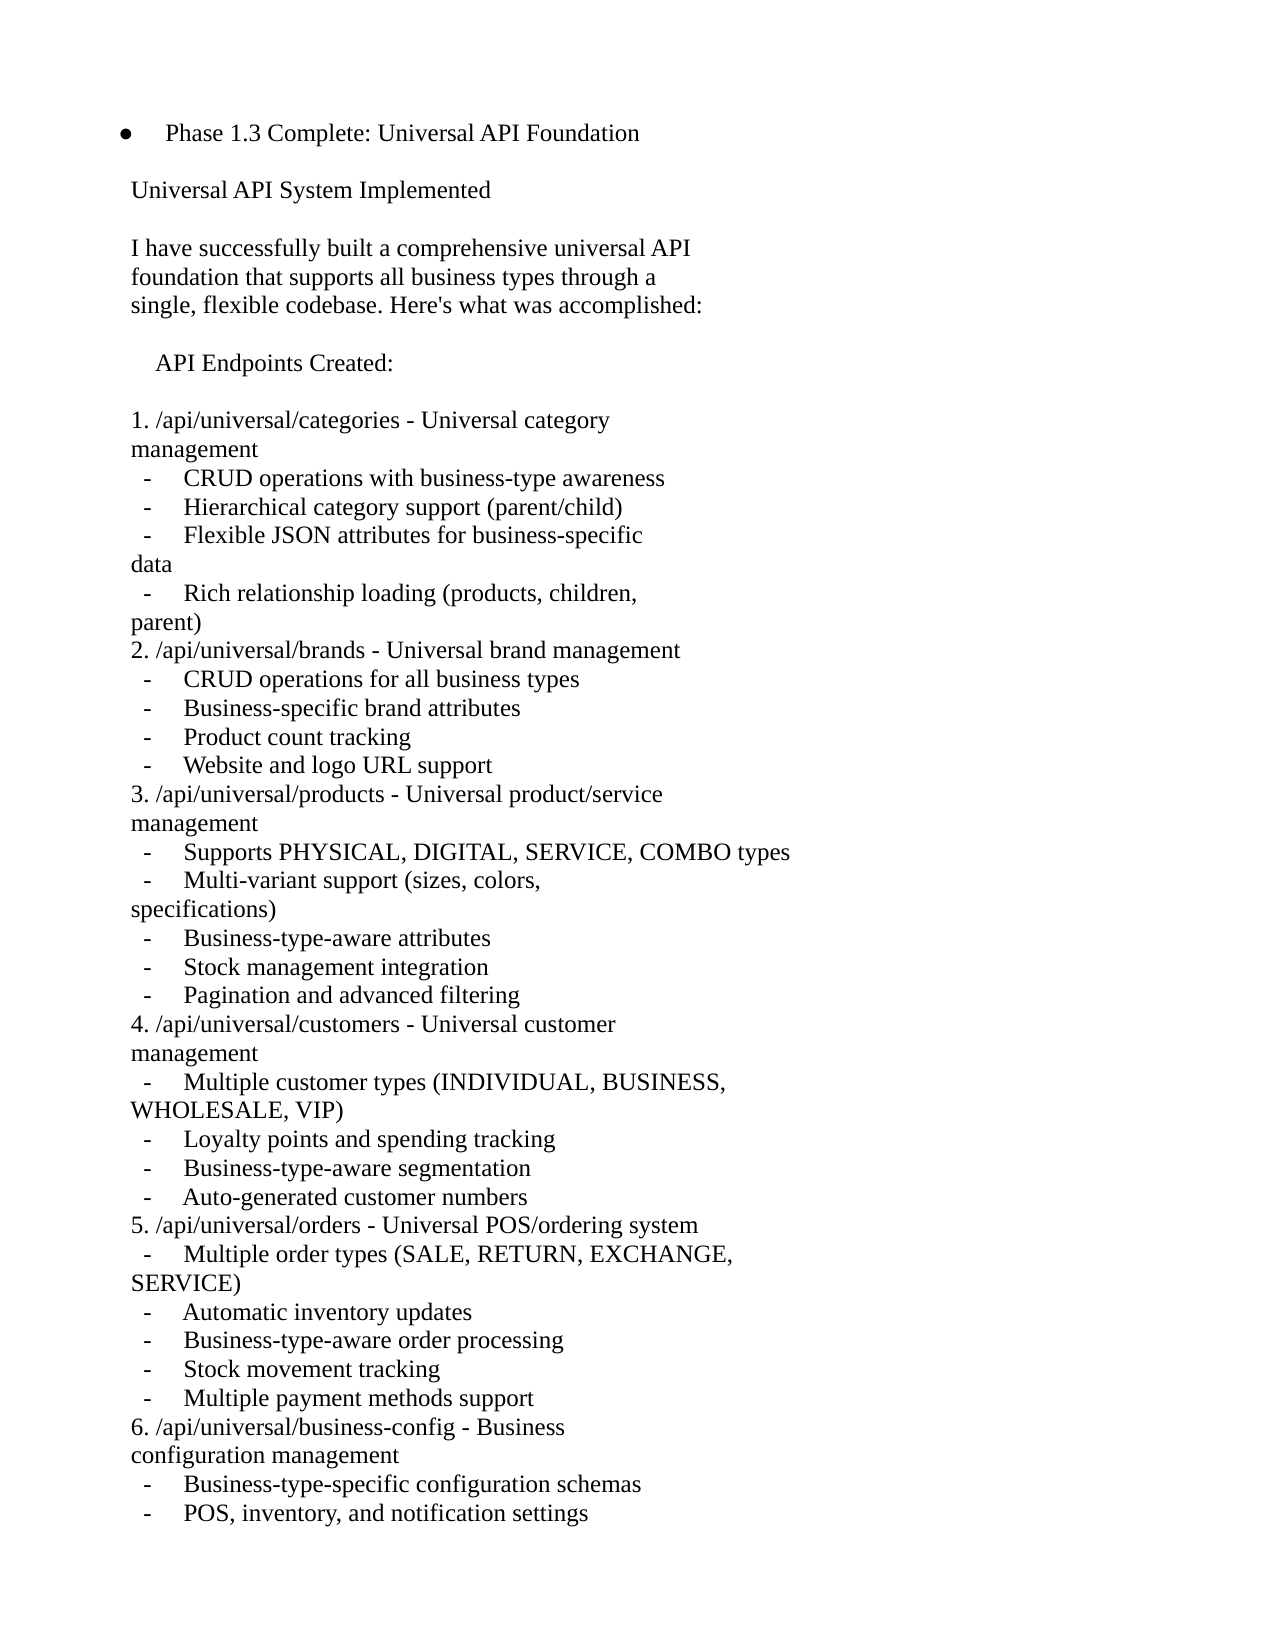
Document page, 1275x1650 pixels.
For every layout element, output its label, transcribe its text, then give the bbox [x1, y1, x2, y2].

text - ✅ Multi-variant support (sizes, colors, [118, 866, 1157, 894]
text 5. /api/universal/orders - Universal POS/ordering system [118, 1211, 1157, 1239]
text ● ✅ Phase 1.3 Complete: Universal API Foundation [118, 118, 1157, 147]
text - ✅ Flexible JSON attributes for business-specific [118, 521, 1157, 549]
text SERVICE) [118, 1268, 1157, 1297]
text management [118, 1038, 1157, 1067]
text - ✅ Website and logo URL support [118, 751, 1157, 779]
text - ✅ Business-type-aware attributes [118, 923, 1157, 952]
text 🔧 API Endpoints Created: [118, 348, 1157, 377]
text 6. /api/universal/business-config - Business [118, 1412, 1157, 1441]
text WHOLESALE, VIP) [118, 1096, 1157, 1124]
text - ✅ Business-type-specific configuration schemas [118, 1469, 1157, 1498]
text - ✅ Loyalty points and spending tracking [118, 1124, 1157, 1153]
text Universal API System Implemented [118, 176, 1157, 204]
text 1. /api/universal/categories - Universal category [118, 406, 1157, 434]
text specifications) [118, 894, 1157, 923]
text - ✅ Auto-generated customer numbers [118, 1182, 1157, 1211]
text 4. /api/universal/customers - Universal customer [118, 1009, 1157, 1038]
text data [118, 549, 1157, 578]
text - ✅ Business-specific brand attributes [118, 693, 1157, 722]
text - ✅ Supports PHYSICAL, DIGITAL, SERVICE, COMBO types [118, 837, 1157, 866]
text - ✅ CRUD operations with business-type awareness [118, 463, 1157, 492]
text - ✅ Pagination and advanced filtering [118, 981, 1157, 1009]
text - ✅ Stock movement tracking [118, 1354, 1157, 1383]
text - ✅ Stock management integration [118, 952, 1157, 981]
text management [118, 434, 1157, 463]
text - ✅ Business-type-aware order processing [118, 1326, 1157, 1354]
text - ✅ Automatic inventory updates [118, 1297, 1157, 1326]
text - ✅ POS, inventory, and notification settings [118, 1498, 1157, 1527]
text I have successfully built a comprehensive universal API [118, 233, 1157, 262]
text 2. /api/universal/brands - Universal brand management [118, 636, 1157, 664]
text foundation that supports all business types through a [118, 262, 1157, 291]
text - ✅ Multiple order types (SALE, RETURN, EXCHANGE, [118, 1239, 1157, 1268]
text - ✅ Multiple customer types (INDIVIDUAL, BUSINESS, [118, 1067, 1157, 1096]
text - ✅ CRUD operations for all business types [118, 664, 1157, 693]
text 3. /api/universal/products - Universal product/service [118, 779, 1157, 808]
text - ✅ Rich relationship loading (products, children, [118, 578, 1157, 607]
text configuration management [118, 1441, 1157, 1469]
text - ✅ Multiple payment methods support [118, 1383, 1157, 1412]
text parent) [118, 607, 1157, 636]
text management [118, 808, 1157, 837]
text - ✅ Product count tracking [118, 722, 1157, 751]
text - ✅ Hierarchical category support (parent/child) [118, 492, 1157, 521]
text single, flexible codebase. Here's what was accomplished: [118, 291, 1157, 319]
text - ✅ Business-type-aware segmentation [118, 1153, 1157, 1182]
